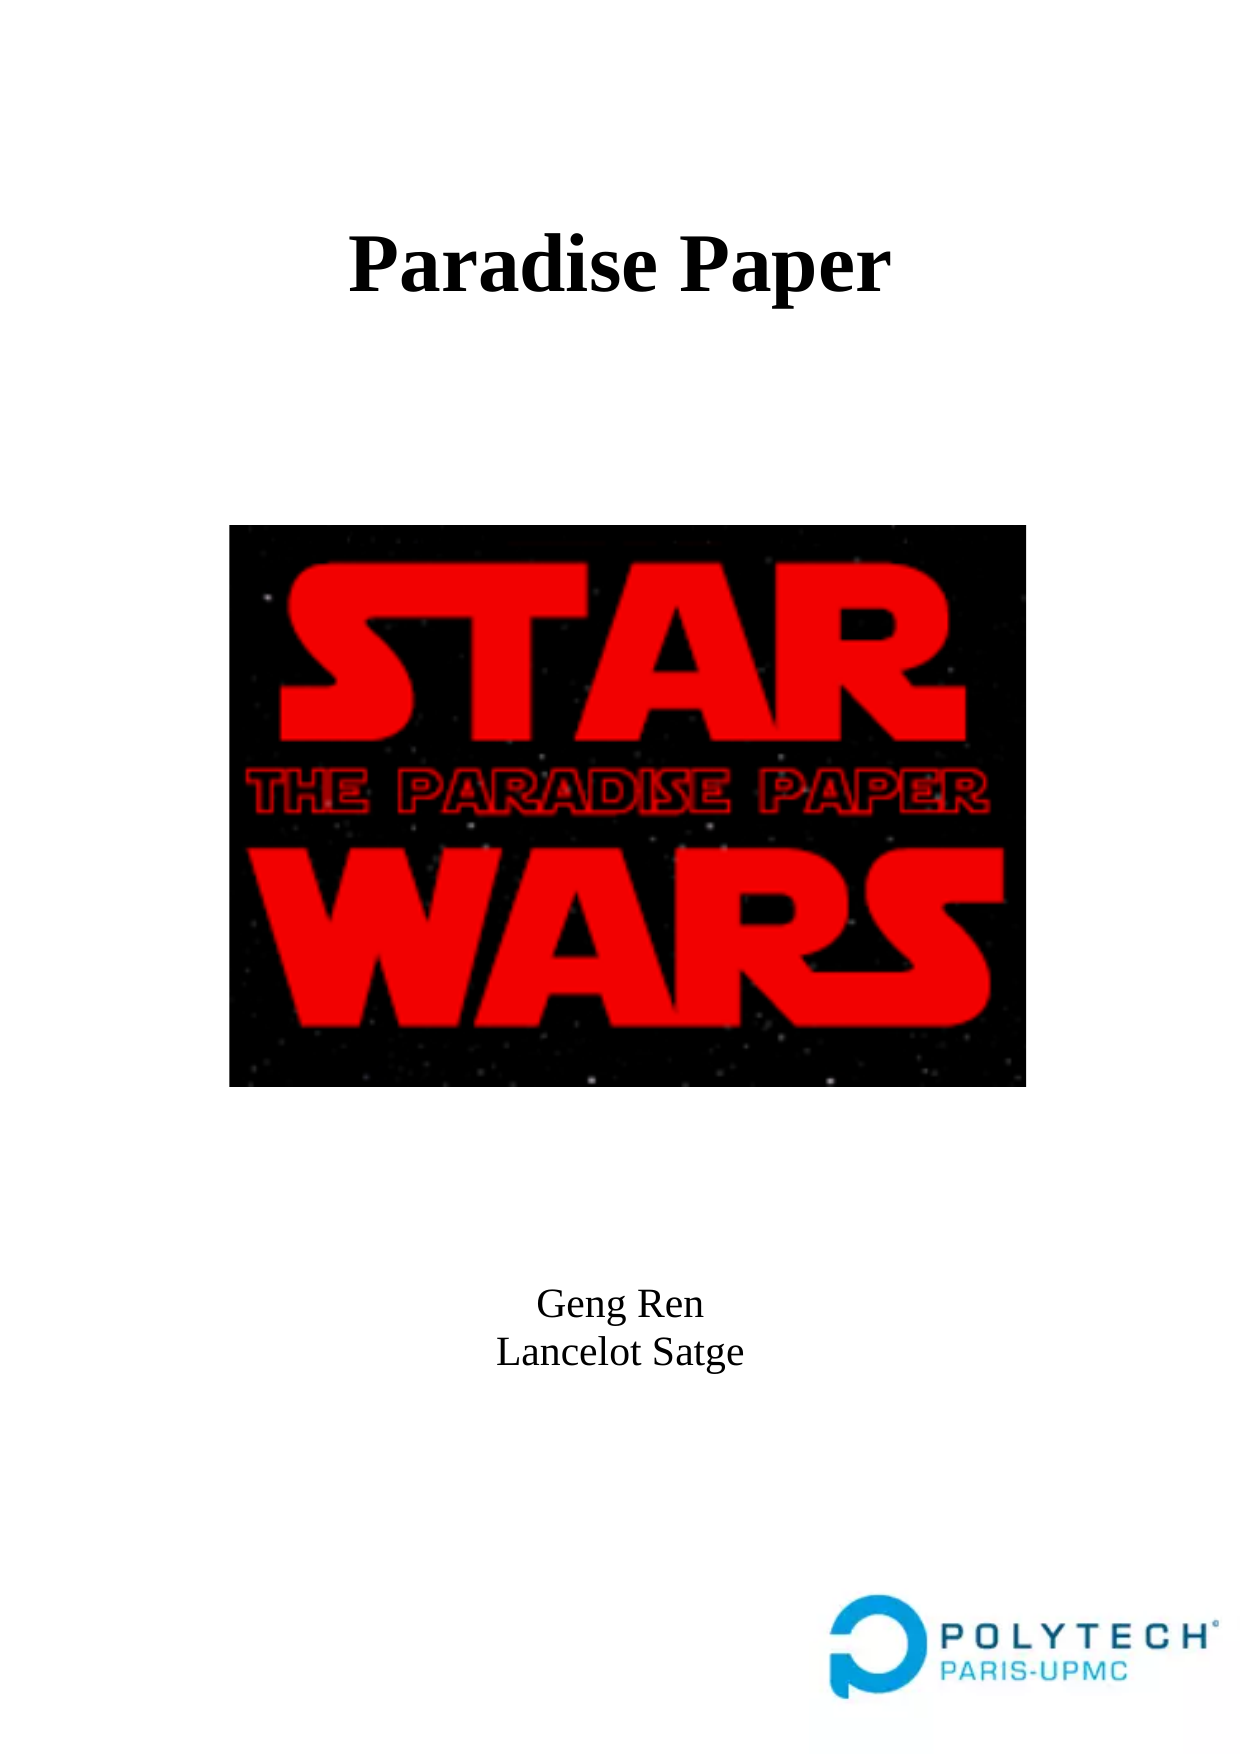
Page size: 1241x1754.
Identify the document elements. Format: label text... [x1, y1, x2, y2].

text Paradise Paper [118, 214, 1122, 310]
text Lancelot Satge [118, 1326, 1122, 1374]
picture [229, 525, 1027, 1087]
picture [808, 1543, 1241, 1754]
text Geng Ren [118, 1278, 1122, 1326]
